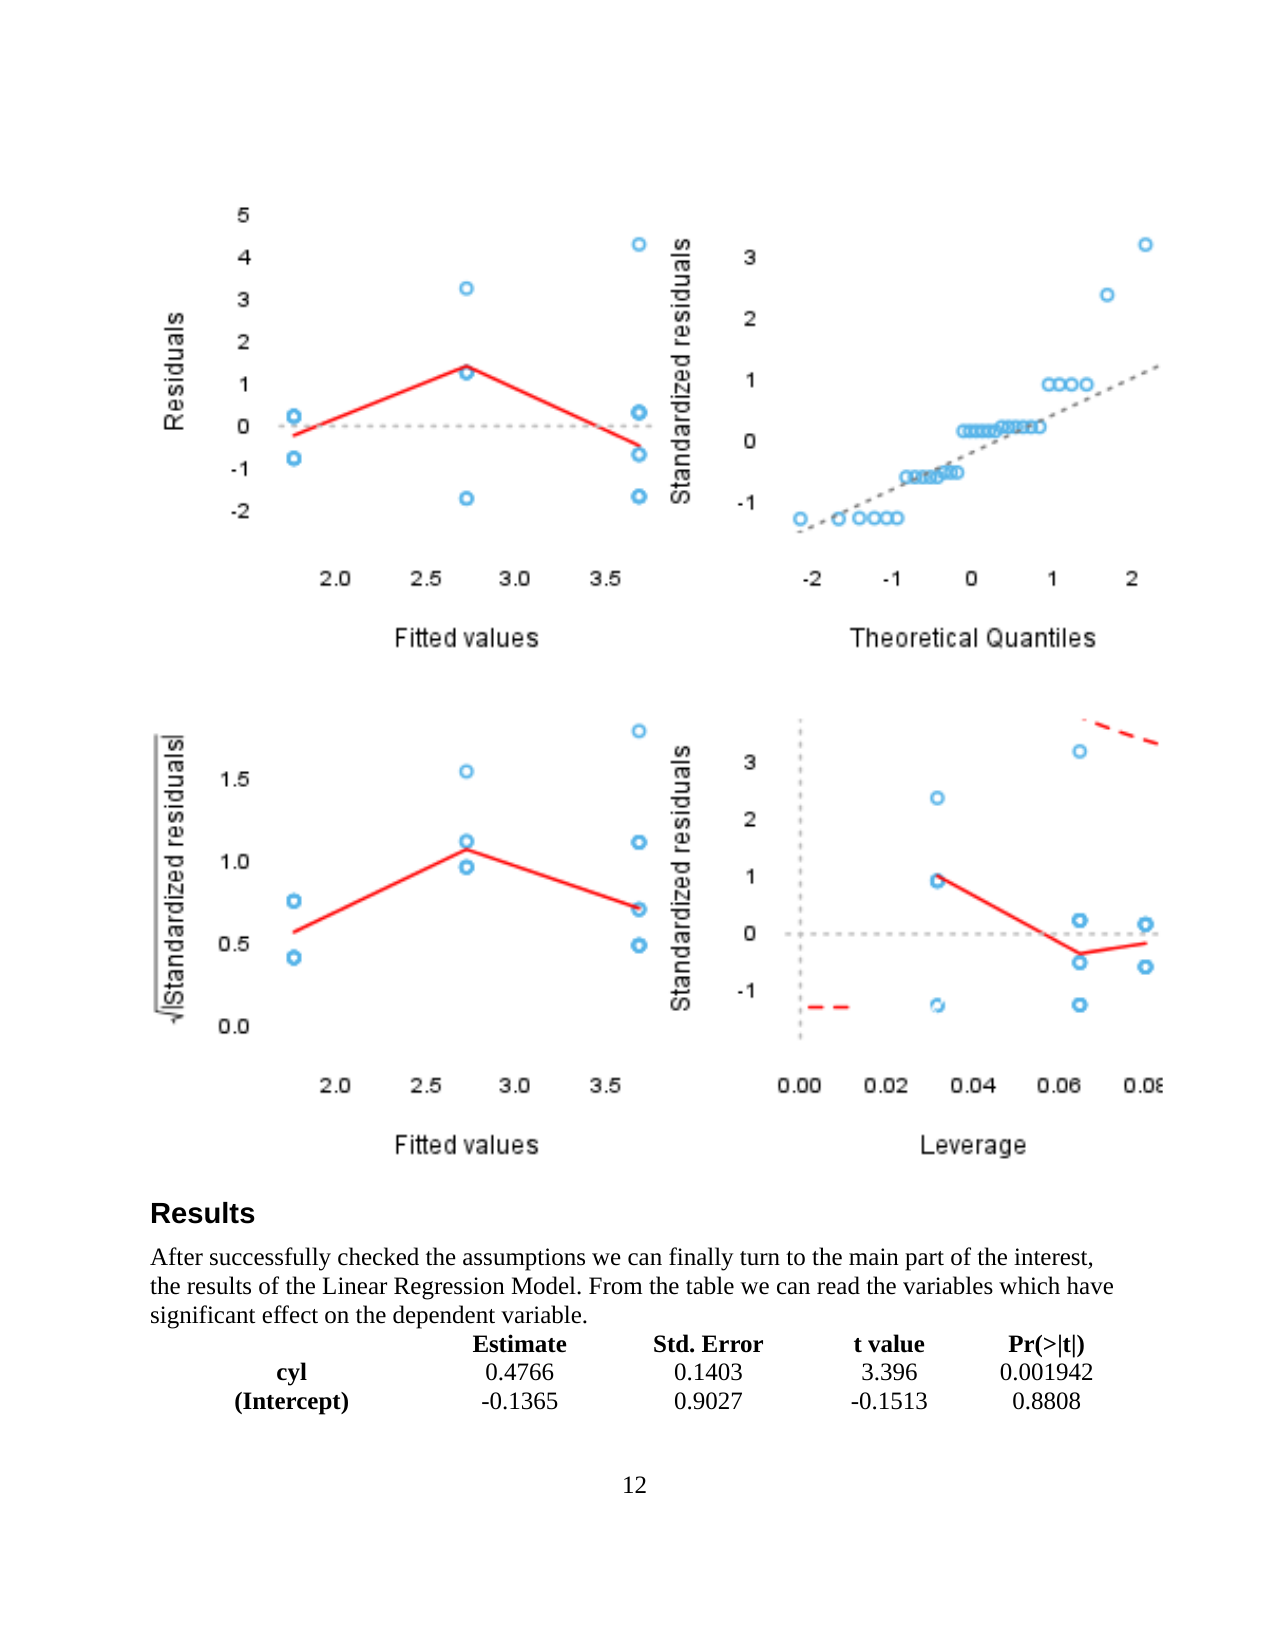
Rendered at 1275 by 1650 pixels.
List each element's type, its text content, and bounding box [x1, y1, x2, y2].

subtitle Results [150, 1196, 1125, 1230]
table_header Pr(>|t|) [968, 1329, 1125, 1357]
table_header [150, 1329, 433, 1357]
table_header Std. Error [606, 1329, 810, 1357]
table_cell 0.4766 [433, 1358, 606, 1386]
table_cell 0.8808 [968, 1386, 1125, 1415]
table_cell cyl [150, 1358, 433, 1386]
picture [150, 150, 1163, 1163]
table_header t value [810, 1329, 968, 1357]
table_cell (Intercept) [150, 1386, 433, 1415]
text After successfully checked the assumptions we can finally turn to the main part of the interest, the results of the Linear Regression Model. From the table we can read the variables which have significant effect on the dependent variable. [150, 1242, 1125, 1329]
table_cell 0.1403 [606, 1358, 810, 1386]
table_header Estimate [433, 1329, 606, 1357]
table_cell 3.396 [810, 1358, 968, 1386]
table_cell 0.001942 [968, 1358, 1125, 1386]
table_cell -0.1513 [810, 1386, 968, 1415]
table_cell 0.9027 [606, 1386, 810, 1415]
table_cell -0.1365 [433, 1386, 606, 1415]
